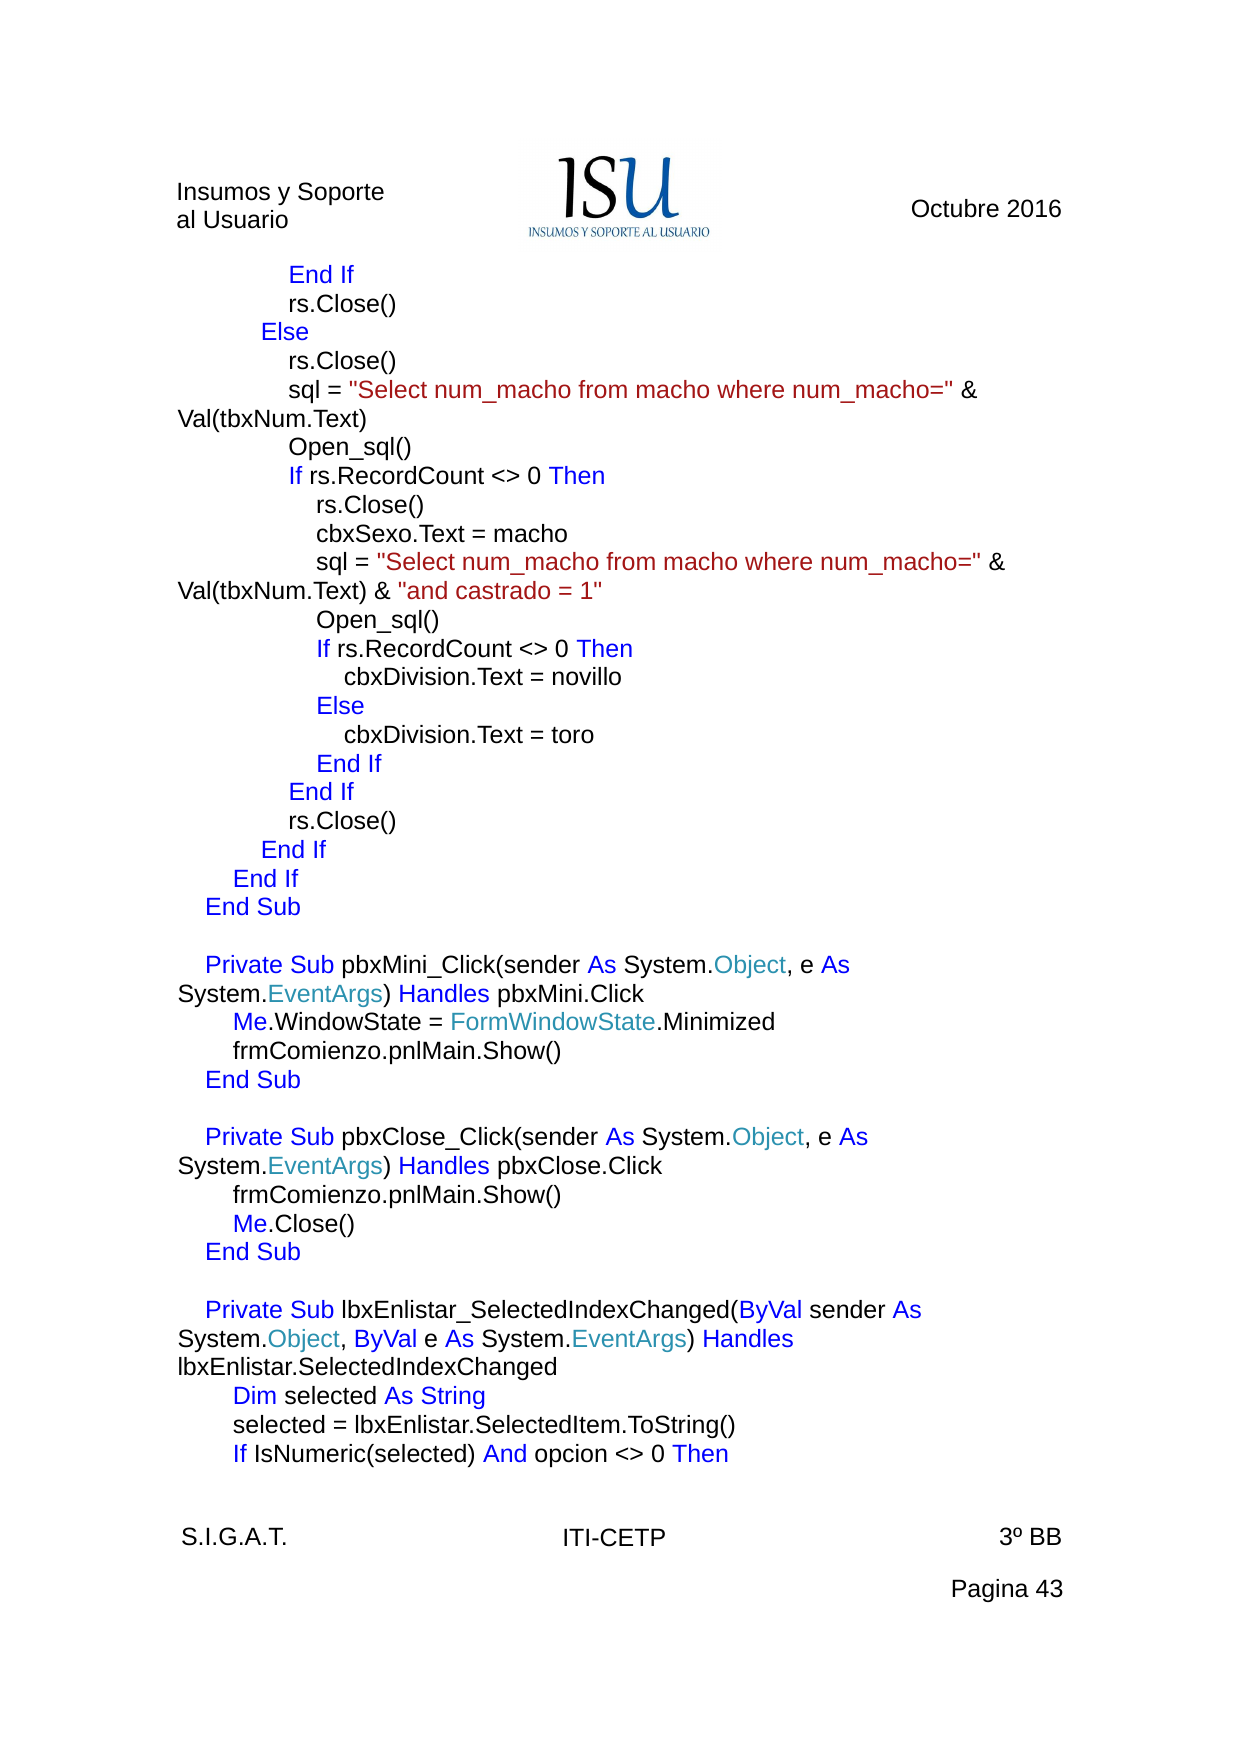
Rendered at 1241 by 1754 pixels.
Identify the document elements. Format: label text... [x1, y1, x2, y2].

text Me.WindowState = FormWindowState.Minimized [177, 1007, 1063, 1036]
text cbxDivision.Text = novillo [177, 662, 1063, 691]
text End If [177, 260, 1063, 288]
text End If [177, 863, 1063, 892]
text sql = "Select num_macho from macho where num_macho=" & Val(tbxNum.Text) [177, 375, 1063, 432]
text rs.Close() [177, 806, 1063, 835]
text Else [177, 691, 1063, 720]
text If IsNumeric(selected) And opcion <> 0 Then [177, 1438, 1063, 1467]
text Dim selected As String [177, 1381, 1063, 1410]
text frmComienzo.pnlMain.Show() [177, 1036, 1063, 1065]
text rs.Close() [177, 346, 1063, 375]
text Private Sub lbxEnlistar_SelectedIndexChanged(ByVal sender As System.Object, ByVal e As System.EventArgs) Handles lbxEnlistar.SelectedIndexChanged [177, 1295, 1063, 1381]
text rs.Close() [177, 288, 1063, 317]
text End If [177, 748, 1063, 777]
text selected = lbxEnlistar.SelectedItem.ToString() [177, 1410, 1063, 1438]
text Open_sql() [177, 605, 1063, 633]
text frmComienzo.pnlMain.Show() [177, 1180, 1063, 1208]
text If rs.RecordCount <> 0 Then [177, 461, 1063, 490]
text Me.Close() [177, 1208, 1063, 1237]
text rs.Close() [177, 490, 1063, 518]
text End Sub [177, 1065, 1063, 1093]
text Open_sql() [177, 432, 1063, 461]
text cbxDivision.Text = toro [177, 720, 1063, 748]
text If rs.RecordCount <> 0 Then [177, 633, 1063, 662]
text Private Sub pbxClose_Click(sender As System.Object, e As System.EventArgs) Handles pbxClose.Click [177, 1122, 1063, 1180]
text End If [177, 835, 1063, 863]
text End Sub [177, 892, 1063, 921]
text End Sub [177, 1237, 1063, 1266]
text End If [177, 777, 1063, 806]
text Else [177, 317, 1063, 346]
text sql = "Select num_macho from macho where num_macho=" & Val(tbxNum.Text) & "and castrado = 1" [177, 547, 1063, 605]
text cbxSexo.Text = macho [177, 518, 1063, 547]
text Private Sub pbxMini_Click(sender As System.Object, e As System.EventArgs) Handles pbxMini.Click [177, 950, 1063, 1007]
picture [517, 138, 723, 252]
